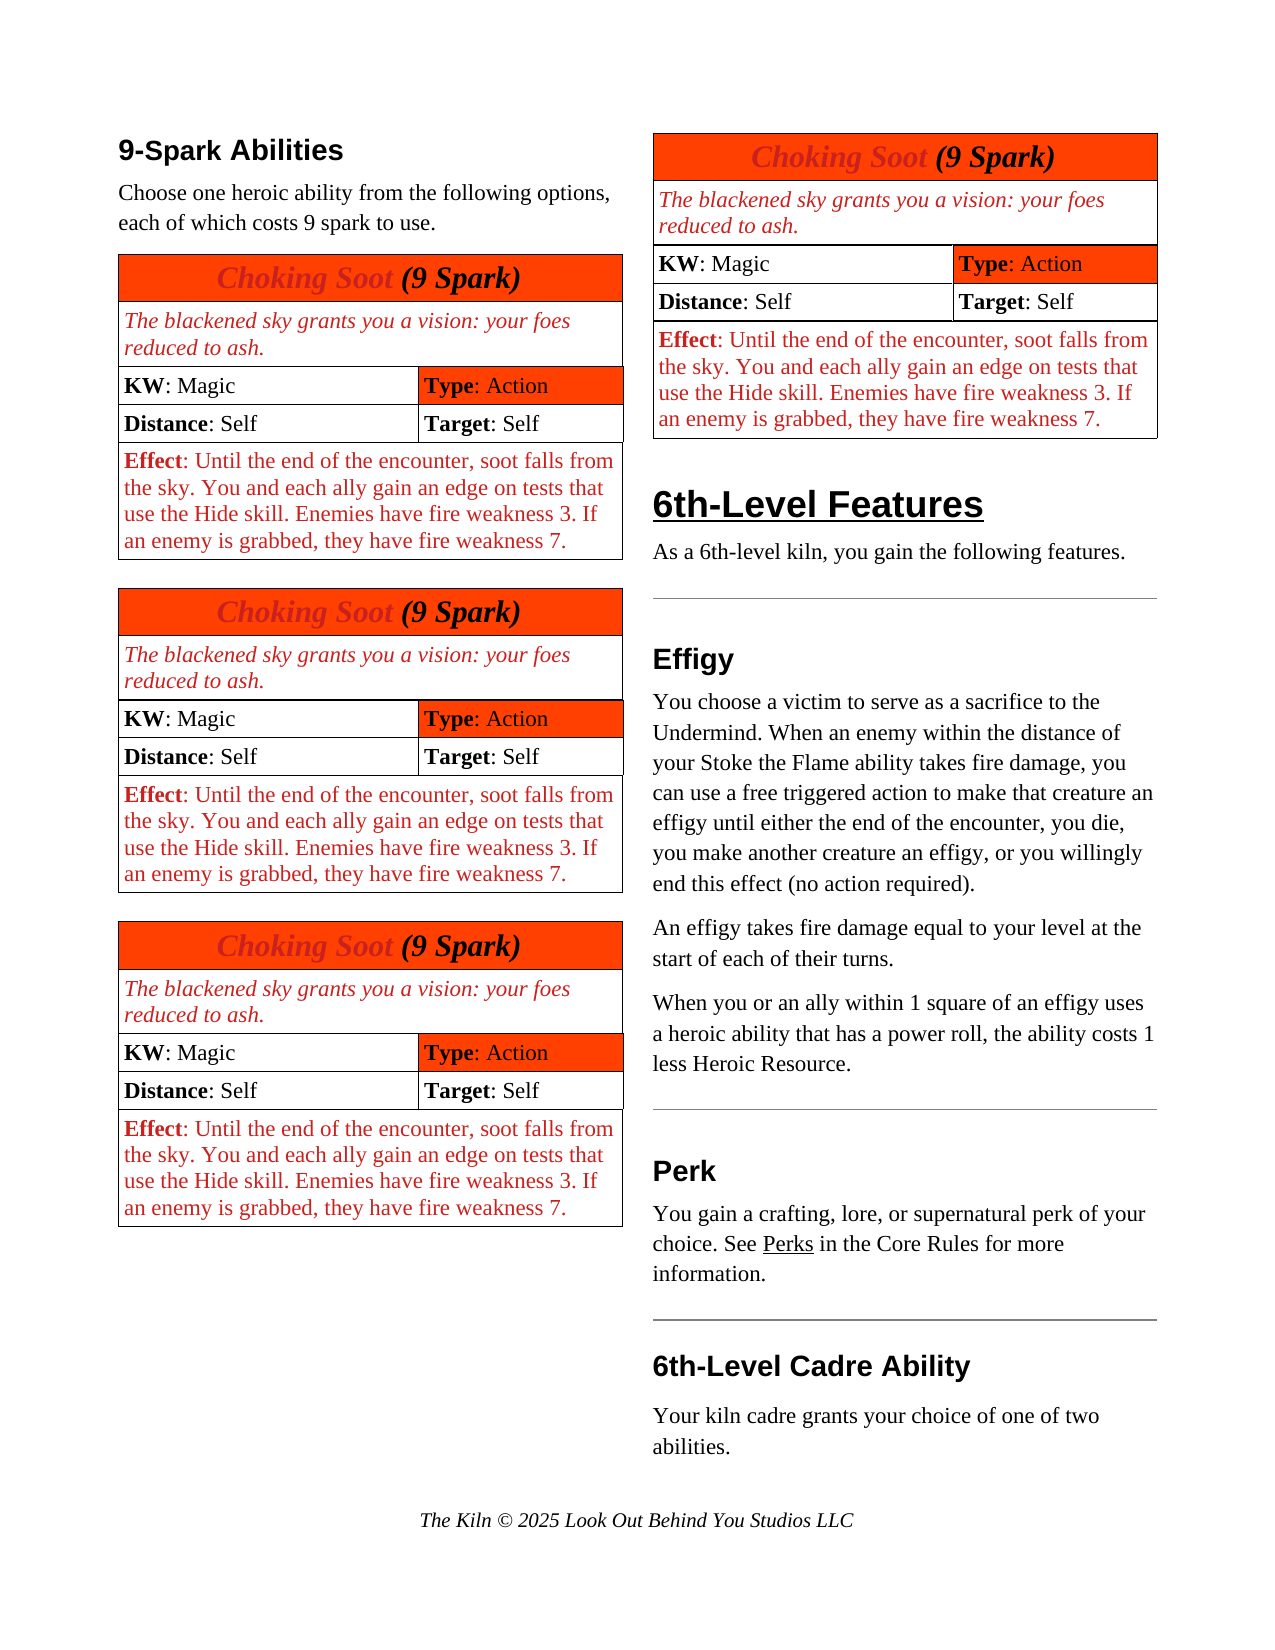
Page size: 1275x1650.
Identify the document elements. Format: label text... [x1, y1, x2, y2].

table_header Type: Action [419, 1034, 623, 1071]
table_cell Target: Self [419, 405, 623, 442]
table_header Effect: Until the end of the encounter, soot falls from the sky. You and each ally gain an edge on tests that use the Hide skill. Enemies have fire weakness 3. If an enemy is grabbed, they have fire weakness 7. [654, 322, 1157, 438]
table_header KW: Magic [119, 1034, 418, 1071]
table_header KW: Magic [654, 246, 952, 283]
table_cell The blackened sky grants you a vision: your foes reduced to ash. [119, 302, 622, 366]
text An effigy takes fire damage equal to your level at the start of each of their turns. [652, 914, 1157, 971]
table_header Choking Soot (9 Spark) [119, 922, 622, 969]
subtitle Perk [652, 1153, 1157, 1187]
table_cell Distance: Self [119, 405, 418, 442]
table_header Effect: Until the end of the encounter, soot falls from the sky. You and each ally gain an edge on tests that use the Hide skill. Enemies have fire weakness 3. If an enemy is grabbed, they have fire weakness 7. [119, 1110, 622, 1226]
table_cell Distance: Self [119, 1072, 418, 1109]
table_cell Distance: Self [119, 738, 418, 775]
table_header Choking Soot (9 Spark) [654, 134, 1157, 180]
text When you or an ally within 1 square of an effigy uses a heroic ability that has a power roll, the ability costs 1 less Heroic Resource. [652, 989, 1157, 1076]
table_cell Target: Self [419, 738, 623, 775]
table_header Effect: Until the end of the encounter, soot falls from the sky. You and each ally gain an edge on tests that use the Hide skill. Enemies have fire weakness 3. If an enemy is grabbed, they have fire weakness 7. [119, 776, 622, 892]
table_cell The blackened sky grants you a vision: your foes reduced to ash. [654, 181, 1157, 244]
subtitle 9-Spark Abilities [118, 133, 622, 166]
subtitle 6th-Level Features [652, 483, 1157, 526]
text 6th-Level Cadre Ability [652, 1349, 1157, 1383]
table_header Type: Action [419, 367, 623, 404]
table_cell Target: Self [419, 1072, 623, 1109]
table_header Type: Action [419, 701, 623, 737]
table_cell The blackened sky grants you a vision: your foes reduced to ash. [119, 636, 622, 699]
table_cell The blackened sky grants you a vision: your foes reduced to ash. [119, 970, 622, 1033]
text As a 6th-level kiln, you gain the following features. [652, 538, 1157, 565]
text Your kiln cadre grants your choice of one of two abilities. [652, 1402, 1157, 1459]
text You gain a crafting, lore, or supernatural perk of your choice. See Perks in the Core Rules for more information. [652, 1200, 1157, 1286]
table_header KW: Magic [119, 701, 418, 737]
table_header Choking Soot (9 Spark) [119, 589, 622, 635]
table_header Effect: Until the end of the encounter, soot falls from the sky. You and each ally gain an edge on tests that use the Hide skill. Enemies have fire weakness 3. If an enemy is grabbed, they have fire weakness 7. [119, 443, 622, 559]
table_cell Target: Self [954, 284, 1157, 320]
table_cell Distance: Self [654, 284, 952, 320]
subtitle Effigy [652, 642, 1157, 676]
subtitle Choose one heroic ability from the following options, each of which costs 9 spark to use. [118, 179, 622, 236]
table_header Choking Soot (9 Spark) [119, 255, 622, 301]
table_header KW: Magic [119, 367, 418, 404]
table_header Type: Action [954, 246, 1157, 283]
text You choose a victim to serve as a sacrifice to the Undermind. When an enemy within the distance of your Stoke the Flame ability takes fire damage, you can use a free triggered action to make that creature an effigy until either the end of the encounter, you die, you make another creature an effigy, or you willingly end this effect (no action required). [652, 688, 1157, 896]
